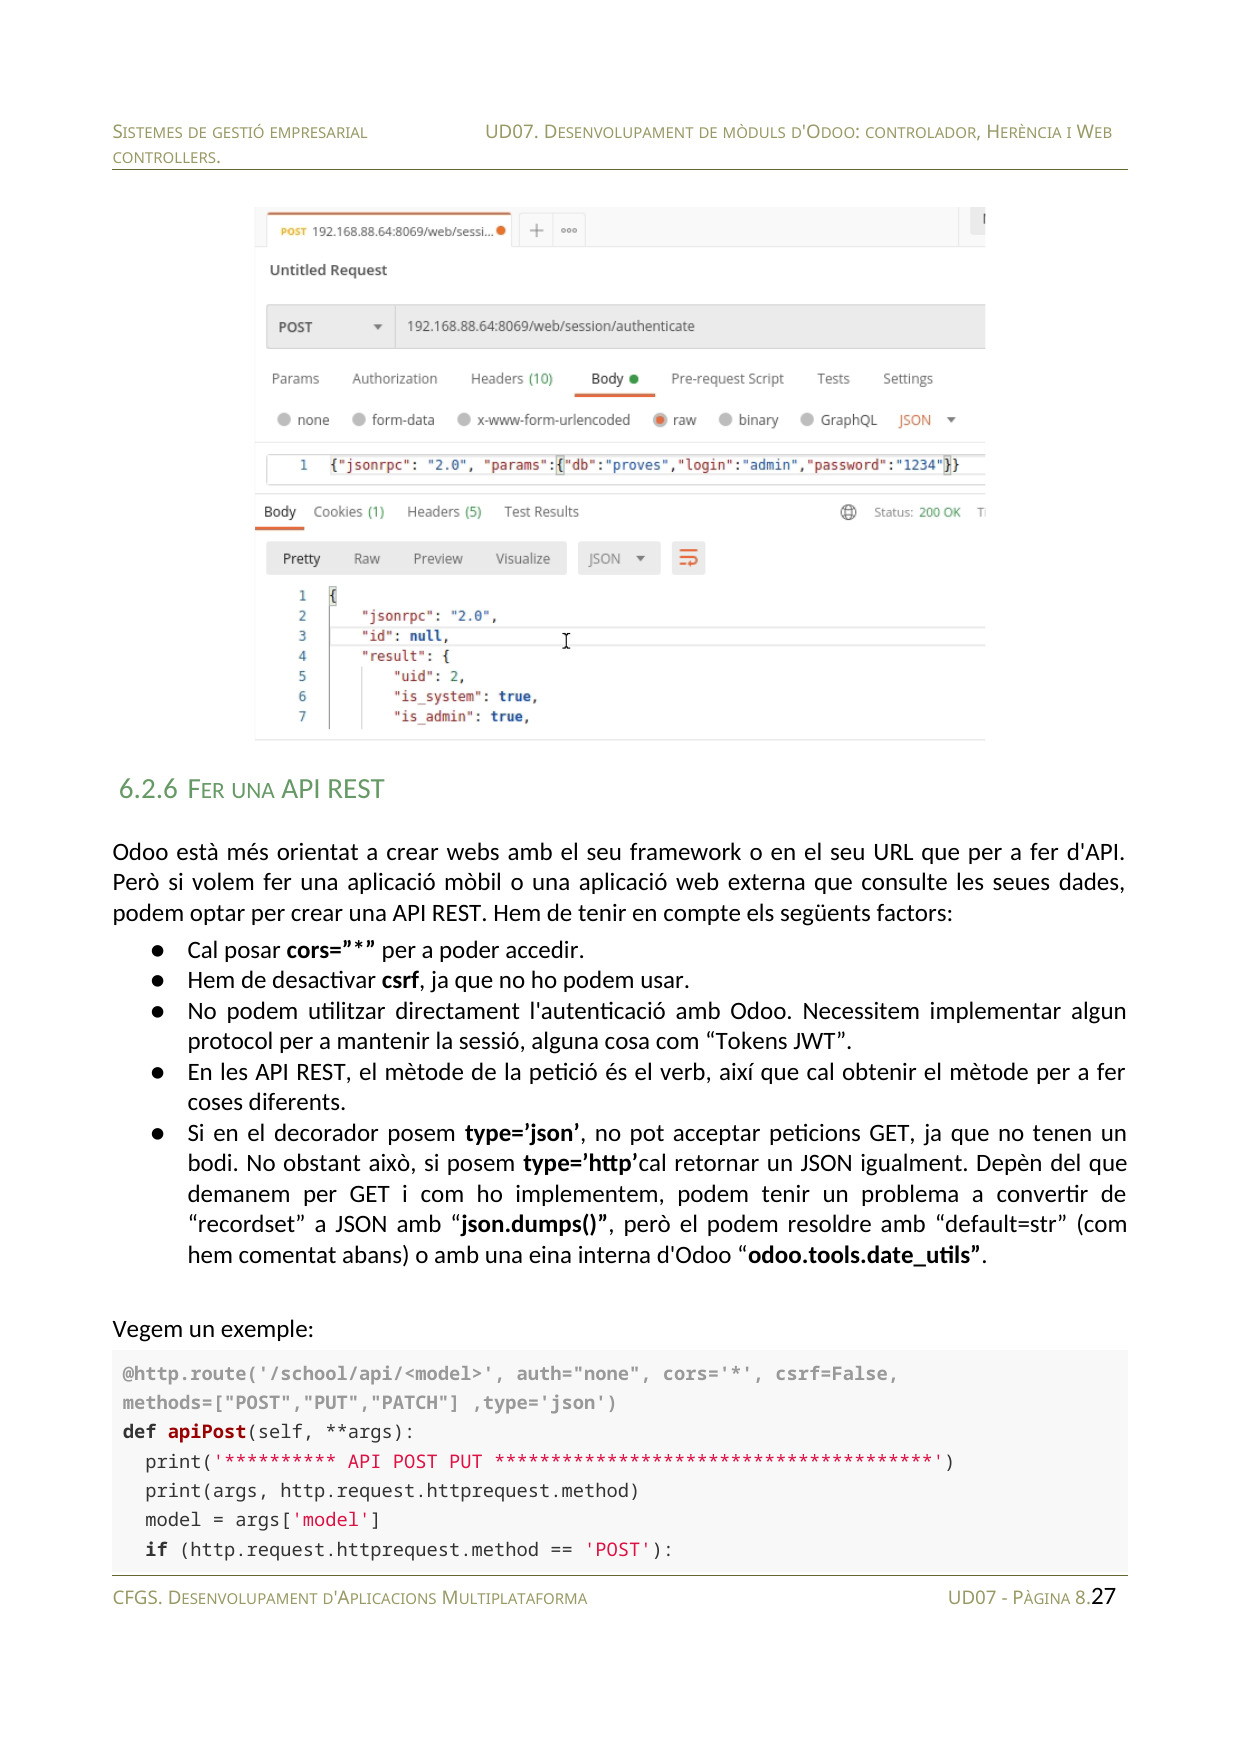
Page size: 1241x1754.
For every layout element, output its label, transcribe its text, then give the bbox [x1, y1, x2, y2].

list Cal posar cors=”*” per a poder accedir. [150, 934, 1128, 964]
text Vegem un exemple: [112, 1313, 1128, 1343]
table_header @http.route('/school/api/<model>', auth="none", cors='*', csrf=False, methods=["POST","PUT","PATCH"] ,type='json') def apiPost(self, **args): print('********** API POST PUT ***************************************') print(args, http.request.httprequest.method) model = args['model'] if (http.request.httprequest.method == 'POST'): [112, 1350, 1128, 1572]
list No podem utilitzar directament l'autenticació amb Odoo. Necessitem implementar algun protocol per a mantenir la sessió, alguna cosa com “Tokens JWT”. [150, 995, 1128, 1056]
picture [254, 207, 986, 746]
text Odoo està més orientat a crear webs amb el seu framework o en el seu URL que per a fer d'API. Però si volem fer una aplicació mòbil o una aplicació web externa que consulte les seues dades, podem optar per crear una API REST. Hem de tenir en compte els següents factors: [112, 836, 1128, 927]
subtitle Fer una API REST [112, 770, 1128, 806]
list En les API REST, el mètode de la petició és el verb, així que cal obtenir el mètode per a fer coses diferents. [150, 1056, 1128, 1117]
list Si en el decorador posem type=’json’, no pot acceptar peticions GET, ja que no tenen un bodi. No obstant això, si posem type=’http’cal retornar un JSON igualment. Depèn del que demanem per GET i com ho implementem, podem tenir un problema a convertir de “recordset” a JSON amb “json.dumps()”, però el podem resoldre amb “default=str” (com hem comentat abans) o amb una eina interna d'Odoo “odoo.tools.date_utils”. [150, 1117, 1128, 1269]
list Hem de desactivar csrf, ja que no ho podem usar. [150, 964, 1128, 995]
